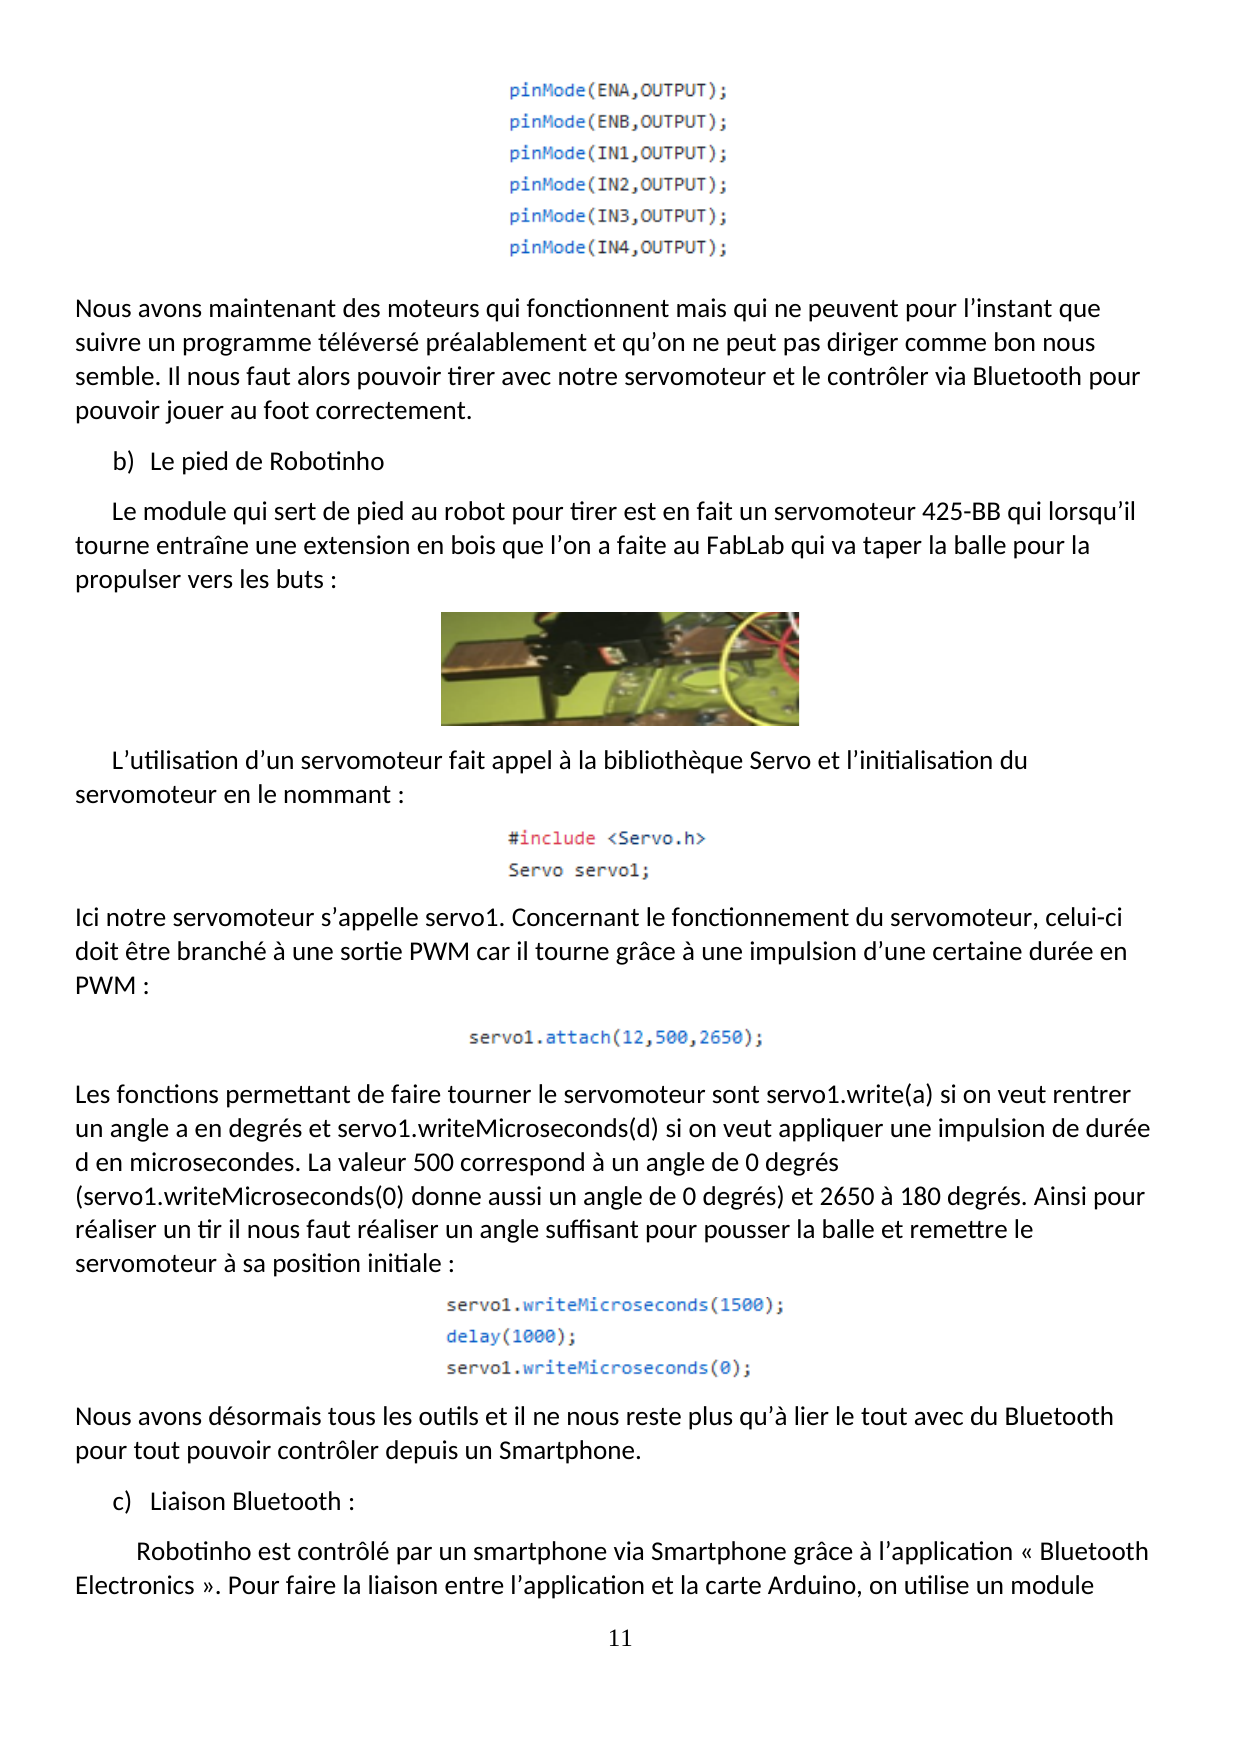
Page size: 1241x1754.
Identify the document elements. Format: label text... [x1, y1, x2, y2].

text L’utilisation d’un servomoteur fait appel à la bibliothèque Servo et l’initialisation du servomoteur en le nommant : [75, 743, 1165, 810]
text Nous avons désormais tous les outils et il ne nous reste plus qu’à lier le tout avec du Bluetooth pour tout pouvoir contrôler depuis un Smartphone. [75, 1399, 1165, 1466]
text Le module qui sert de pied au robot pour tirer est en fait un servomoteur 425-BB qui lorsqu’il tourne entraîne une extension en bois que l’on a faite au FabLab qui va taper la balle pour la propulser vers les buts : [75, 494, 1165, 595]
list Le pied de Robotinho [112, 444, 1165, 477]
list Liaison Bluetooth : [112, 1484, 1165, 1517]
text Nous avons maintenant des moteurs qui fonctionnent mais qui ne peuvent pour l’instant que suivre un programme téléversé préalablement et qu’on ne peut pas diriger comme bon nous semble. Il nous faut alors pouvoir tirer avec notre servomoteur et le contrôler via Bluetooth pour pouvoir jouer au foot correctement. [75, 291, 1165, 426]
text Robotinho est contrôlé par un smartphone via Smartphone grâce à l’application « Bluetooth Electronics ». Pour faire la liaison entre l’application et la carte Arduino, on utilise un module [75, 1534, 1165, 1601]
text Ici notre servomoteur s’appelle servo1. Concernant le fonctionnement du servomoteur, celui-ci doit être branché à une sortie PWM car il tourne grâce à une impulsion d’une certaine durée en PWM : [75, 900, 1165, 1001]
text Les fonctions permettant de faire tourner le servomoteur sont servo1.write(a) si on veut rentrer un angle a en degrés et servo1.writeMicroseconds(d) si on veut appliquer une impulsion de durée d en microsecondes. La valeur 500 correspond à un angle de 0 degrés (servo1.writeMicroseconds(0) donne aussi un angle de 0 degrés) et 2650 à 180 degrés. Ainsi pour réaliser un tir il nous faut réaliser un angle suffisant pour pousser la balle et remettre le servomoteur à sa position initiale : [75, 1077, 1165, 1280]
